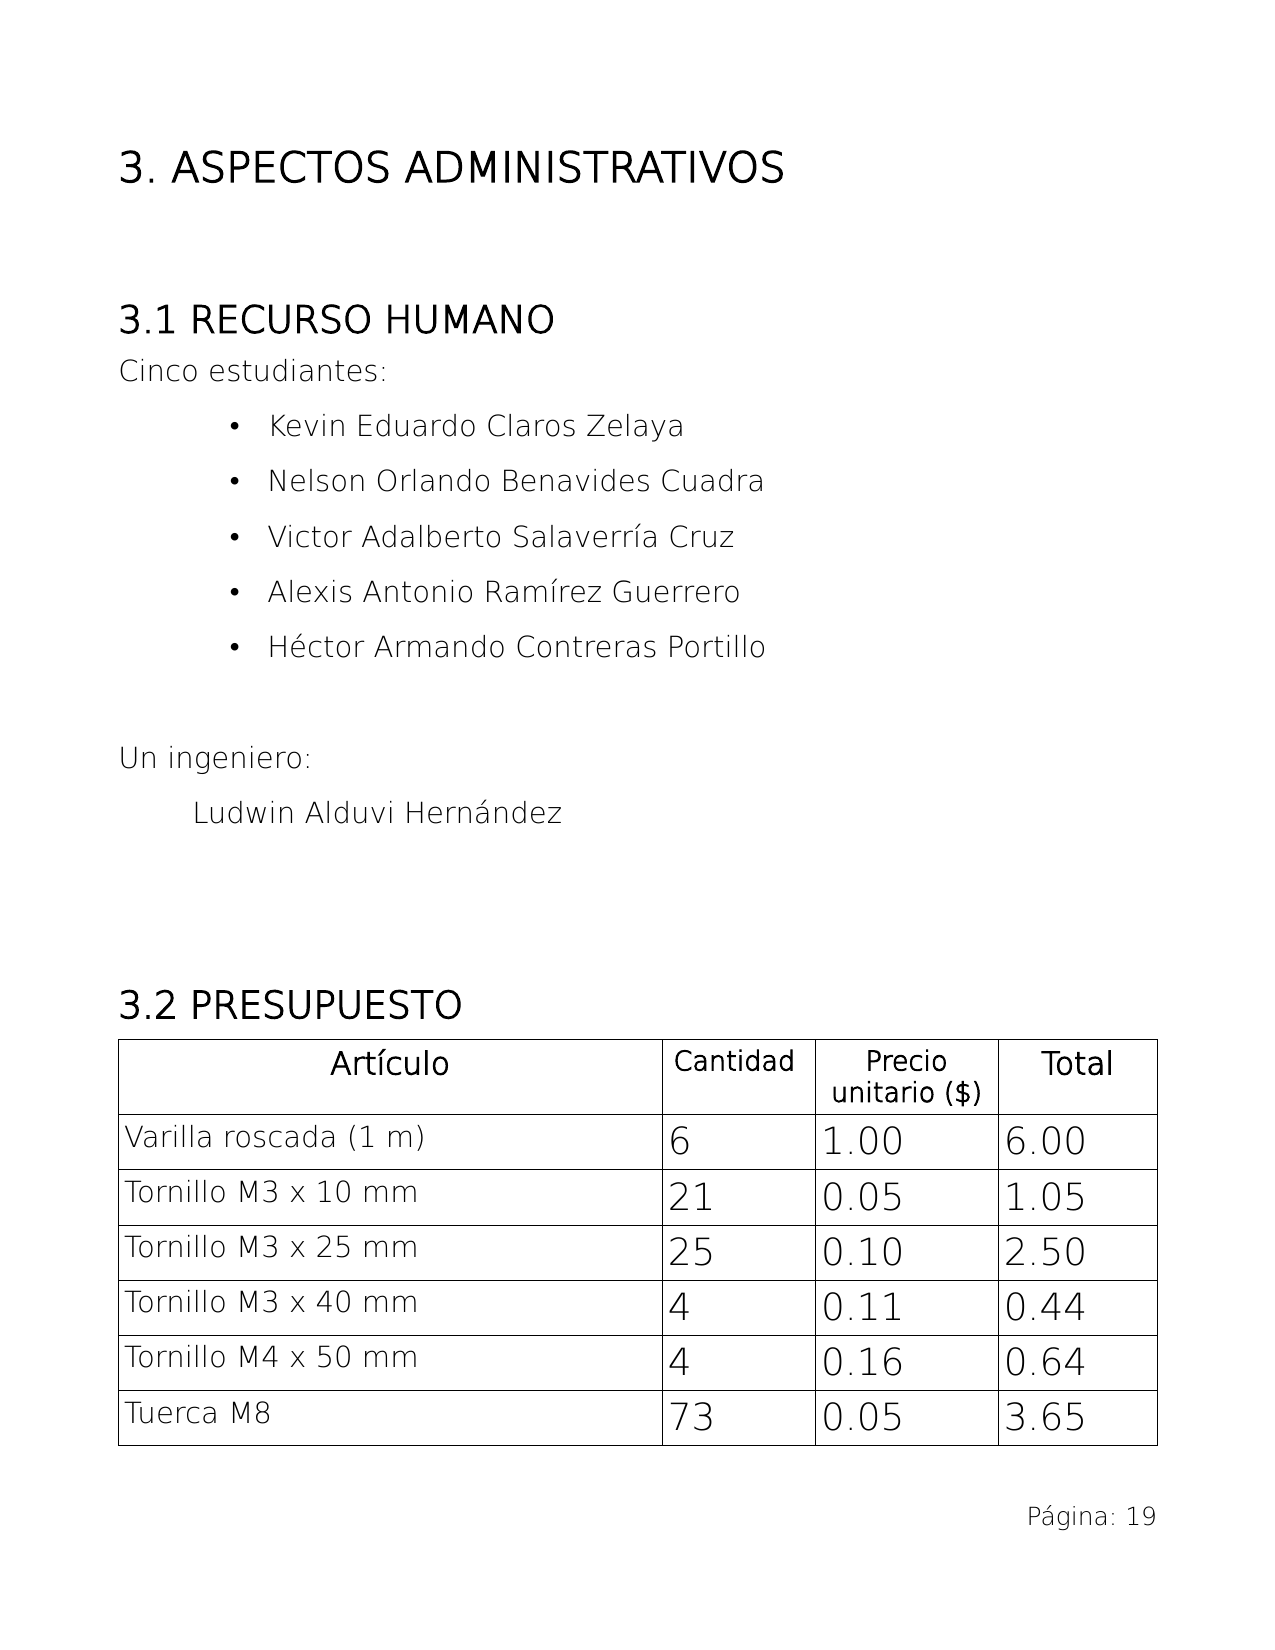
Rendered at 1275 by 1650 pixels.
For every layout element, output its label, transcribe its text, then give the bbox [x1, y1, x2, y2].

table_cell 0.11 [816, 1281, 998, 1335]
subtitle 3.2 PRESUPUESTO [118, 983, 1157, 1027]
list Héctor Armando Contreras Portillo [229, 631, 1157, 664]
table_cell 0.64 [999, 1336, 1157, 1390]
table_cell 0.10 [816, 1226, 998, 1280]
table_cell Tornillo M4 x 50 mm [119, 1336, 662, 1390]
table_cell 73 [663, 1391, 815, 1445]
table_cell 4 [663, 1281, 815, 1335]
table_header Artículo [119, 1040, 662, 1114]
list Alexis Antonio Ramírez Guerrero [229, 575, 1157, 609]
table_cell 25 [663, 1226, 815, 1280]
text Ludwin Alduvi Hernández [118, 796, 1157, 830]
table_cell 0.16 [816, 1336, 998, 1390]
table_header Total [999, 1040, 1157, 1114]
table_header Cantidad [663, 1040, 815, 1114]
text Un ingeniero: [118, 741, 1157, 775]
table_cell 3.65 [999, 1391, 1157, 1445]
table_cell 0.05 [816, 1170, 998, 1224]
table_cell 6.00 [999, 1115, 1157, 1169]
table_header Precio unitario ($) [816, 1040, 998, 1114]
table_cell Varilla roscada (1 m) [119, 1115, 662, 1169]
table_cell 21 [663, 1170, 815, 1224]
subtitle 3. ASPECTOS ADMINISTRATIVOS [118, 143, 1157, 192]
table_cell Tornillo M3 x 25 mm [119, 1226, 662, 1280]
table_cell 2.50 [999, 1226, 1157, 1280]
table_cell Tuerca M8 [119, 1391, 662, 1445]
table_cell 0.05 [816, 1391, 998, 1445]
text Cinco estudiantes: [118, 354, 1157, 388]
subtitle 3.1 RECURSO HUMANO [118, 298, 1157, 341]
table_cell 1.05 [999, 1170, 1157, 1224]
table_cell 1.00 [816, 1115, 998, 1169]
list Nelson Orlando Benavides Cuadra [229, 464, 1157, 498]
table_cell 4 [663, 1336, 815, 1390]
table_cell 6 [663, 1115, 815, 1169]
table_cell Tornillo M3 x 40 mm [119, 1281, 662, 1335]
table_cell 0.44 [999, 1281, 1157, 1335]
list Kevin Eduardo Claros Zelaya [229, 409, 1157, 443]
table_cell Tornillo M3 x 10 mm [119, 1170, 662, 1224]
list Victor Adalberto Salaverría Cruz [229, 520, 1157, 554]
